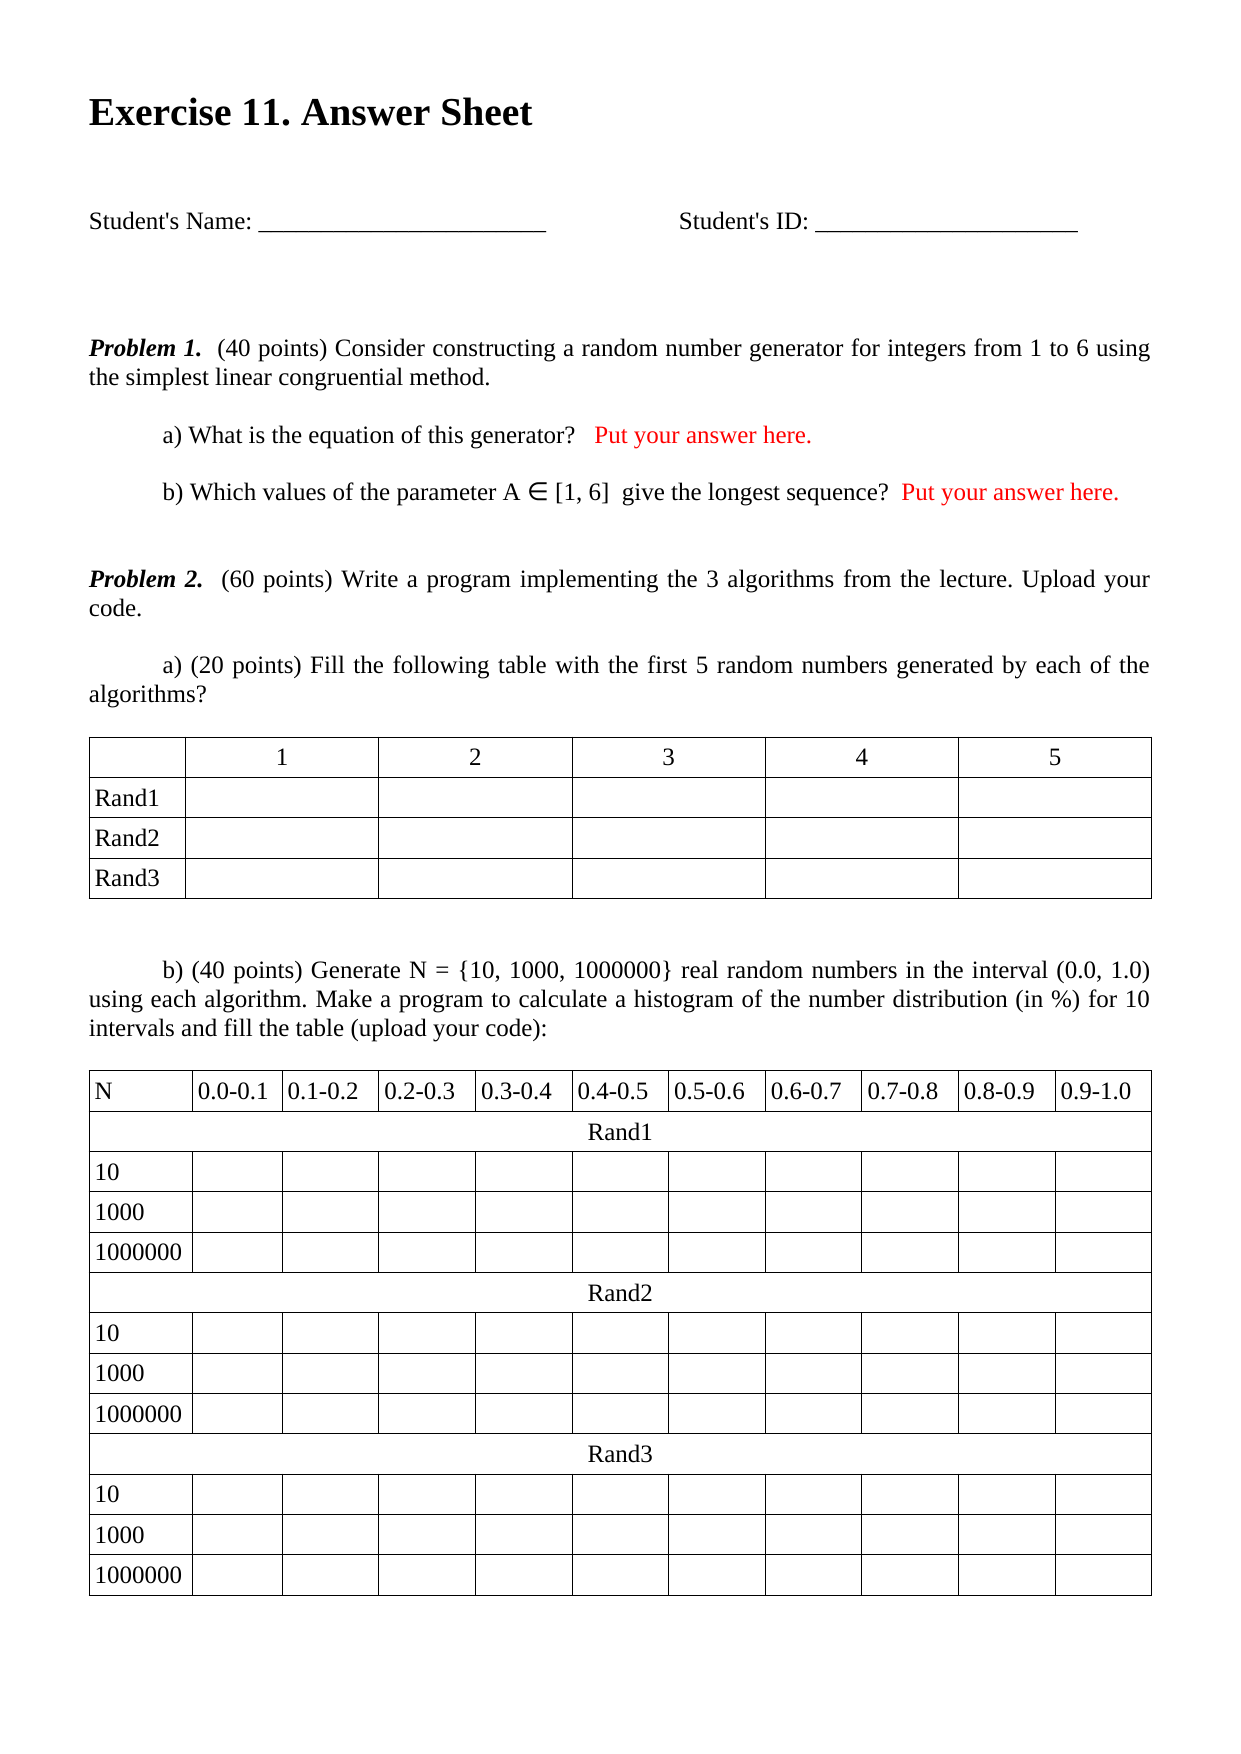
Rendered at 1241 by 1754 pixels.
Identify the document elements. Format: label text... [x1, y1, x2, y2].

table_header 0.6-0.7 [766, 1071, 861, 1111]
table_cell [1056, 1313, 1151, 1353]
table_cell [573, 1152, 668, 1191]
table_cell [959, 1152, 1055, 1191]
table_cell [379, 1354, 475, 1393]
table_cell [379, 859, 572, 898]
table_cell [959, 1394, 1055, 1433]
table_cell [669, 1475, 765, 1514]
table_cell [379, 1475, 475, 1514]
table_cell 1000 [90, 1192, 192, 1232]
table_cell [283, 1152, 378, 1191]
table_cell [862, 1475, 958, 1514]
table_cell [862, 1233, 958, 1272]
table_cell [959, 778, 1151, 817]
table_cell [193, 1555, 282, 1594]
table_header 1 [186, 738, 378, 777]
table_cell Rand2 [90, 1273, 1151, 1312]
table_cell [959, 1233, 1055, 1272]
table_header 0.8-0.9 [959, 1071, 1055, 1111]
table_cell [283, 1233, 378, 1272]
table_cell [1056, 1475, 1151, 1514]
table_cell 1000000 [90, 1555, 192, 1594]
text Problem 2. (60 points) Write a program implementing the 3 algorithms from the lecture. Upload your code. [89, 564, 1151, 622]
table_cell [476, 1394, 572, 1433]
table_cell [476, 1515, 572, 1554]
table_cell [379, 1192, 475, 1232]
table_cell [193, 1354, 282, 1393]
table_cell [766, 1233, 861, 1272]
table_header 0.2-0.3 [379, 1071, 475, 1111]
table_cell [669, 1233, 765, 1272]
table_cell Rand2 [90, 818, 185, 857]
table_cell [379, 1394, 475, 1433]
table_cell [862, 1354, 958, 1393]
table_cell [193, 1192, 282, 1232]
table_cell 1000 [90, 1515, 192, 1554]
table_cell [379, 778, 572, 817]
table_cell [862, 1515, 958, 1554]
table_cell [766, 1555, 861, 1594]
table_cell [186, 778, 378, 817]
table_header [90, 738, 185, 777]
table_cell [573, 778, 765, 817]
table_cell [766, 818, 958, 857]
table_header 0.4-0.5 [573, 1071, 668, 1111]
table_cell [1056, 1555, 1151, 1594]
table_cell [766, 1354, 861, 1393]
table_header 0.3-0.4 [476, 1071, 572, 1111]
table_header 0.7-0.8 [862, 1071, 958, 1111]
table_cell [862, 1394, 958, 1433]
table_cell [193, 1515, 282, 1554]
table_cell [476, 1555, 572, 1594]
table_cell [1056, 1515, 1151, 1554]
table_cell [959, 818, 1151, 857]
table_cell [573, 1313, 668, 1353]
table_cell [283, 1192, 378, 1232]
table_cell Rand1 [90, 778, 185, 817]
table_cell [573, 818, 765, 857]
table_header 5 [959, 738, 1151, 777]
table_cell [862, 1555, 958, 1594]
text Problem 1. (40 points) Consider constructing a random number generator for integers from 1 to 6 using the simplest linear congruential method. [89, 333, 1151, 391]
table_cell [193, 1394, 282, 1433]
table_cell [766, 1515, 861, 1554]
table_cell [766, 1313, 861, 1353]
table_cell [766, 1192, 861, 1232]
table_cell [766, 1394, 861, 1433]
table_cell [573, 1475, 668, 1514]
table_header N [90, 1071, 192, 1111]
table_cell [959, 1475, 1055, 1514]
table_cell [476, 1475, 572, 1514]
text Exercise 11. Answer Sheet [89, 89, 1151, 134]
table_cell [283, 1475, 378, 1514]
table_cell [766, 1475, 861, 1514]
table_cell [193, 1152, 282, 1191]
table_cell Rand3 [90, 1434, 1151, 1473]
table_cell [959, 1515, 1055, 1554]
table_cell 1000000 [90, 1394, 192, 1433]
table_cell [476, 1313, 572, 1353]
table_cell [476, 1233, 572, 1272]
table_header 3 [573, 738, 765, 777]
table_cell [476, 1354, 572, 1393]
table_cell [766, 778, 958, 817]
table_header 0.5-0.6 [669, 1071, 765, 1111]
table_cell Rand3 [90, 859, 185, 898]
table_header 4 [766, 738, 958, 777]
table_cell [193, 1475, 282, 1514]
table_cell [193, 1313, 282, 1353]
table_cell [186, 859, 378, 898]
table_cell [1056, 1394, 1151, 1433]
table_cell [669, 1192, 765, 1232]
table_cell [862, 1313, 958, 1353]
table_cell 10 [90, 1313, 192, 1353]
table_cell [283, 1555, 378, 1594]
table_cell Rand1 [90, 1112, 1151, 1151]
table_cell [379, 1313, 475, 1353]
table_cell 10 [90, 1475, 192, 1514]
table_cell [669, 1313, 765, 1353]
table_cell [959, 1354, 1055, 1393]
text a) (20 points) Fill the following table with the first 5 random numbers generated by each of the algorithms? [89, 650, 1151, 708]
table_cell [669, 1555, 765, 1594]
table_cell [573, 859, 765, 898]
table_cell [283, 1354, 378, 1393]
text Student's Name: _______________________ Student's ID: _____________________ [89, 206, 1151, 235]
table_cell [766, 1152, 861, 1191]
table_cell 10 [90, 1152, 192, 1191]
text a) What is the equation of this generator? Put your answer here. [89, 420, 1151, 448]
table_cell [959, 1313, 1055, 1353]
table_cell [476, 1192, 572, 1232]
table_header 0.0-0.1 [193, 1071, 282, 1111]
table_header 0.9-1.0 [1056, 1071, 1151, 1111]
table_cell [283, 1313, 378, 1353]
table_header 2 [379, 738, 572, 777]
table_cell [862, 1192, 958, 1232]
table_cell [1056, 1233, 1151, 1272]
table_cell [573, 1233, 668, 1272]
table_cell [379, 1515, 475, 1554]
table_cell [669, 1394, 765, 1433]
table_cell [959, 1555, 1055, 1594]
table_cell [573, 1354, 668, 1393]
table_cell [283, 1394, 378, 1433]
table_cell [766, 859, 958, 898]
table_cell [186, 818, 378, 857]
table_cell [573, 1192, 668, 1232]
text b) (40 points) Generate N = {10, 1000, 1000000} real random numbers in the interval (0.0, 1.0) using each algorithm. Make a program to calculate a histogram of the number distribution (in %) for 10 intervals and fill the table (upload your code): [89, 955, 1151, 1042]
table_cell [573, 1515, 668, 1554]
table_cell [1056, 1354, 1151, 1393]
table_cell [379, 1555, 475, 1594]
table_cell [669, 1354, 765, 1393]
table_cell [379, 818, 572, 857]
table_cell [1056, 1192, 1151, 1232]
table_cell [573, 1394, 668, 1433]
table_cell [476, 1152, 572, 1191]
table_cell [669, 1515, 765, 1554]
table_cell 1000000 [90, 1233, 192, 1272]
text b) Which values of the parameter A ∈ [1, 6] give the longest sequence? Put your answer here. [89, 477, 1151, 507]
table_cell [379, 1152, 475, 1191]
table_header 0.1-0.2 [283, 1071, 378, 1111]
table_cell [862, 1152, 958, 1191]
table_cell [959, 859, 1151, 898]
table_cell [959, 1192, 1055, 1232]
table_cell 1000 [90, 1354, 192, 1393]
table_cell [573, 1555, 668, 1594]
table_cell [1056, 1152, 1151, 1191]
table_cell [193, 1233, 282, 1272]
table_cell [283, 1515, 378, 1554]
table_cell [669, 1152, 765, 1191]
table_cell [379, 1233, 475, 1272]
